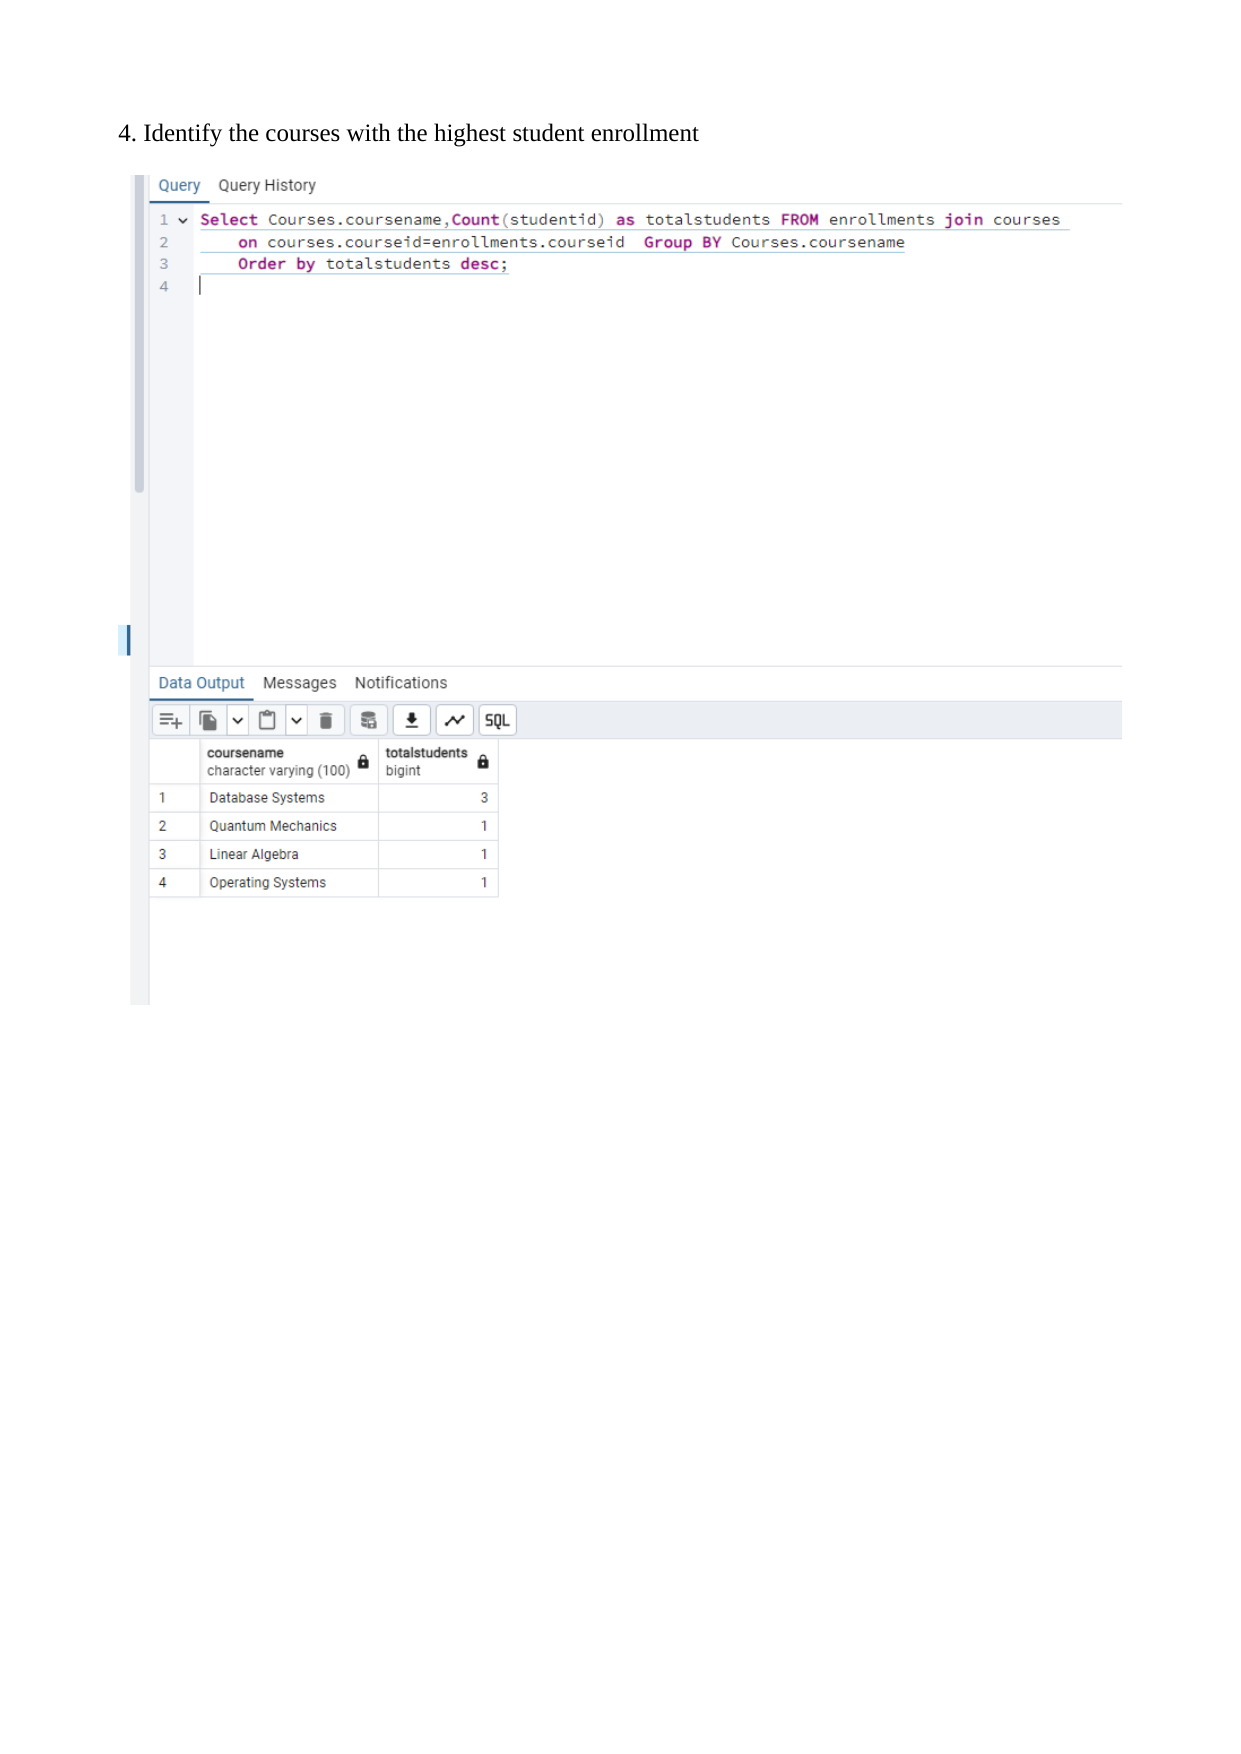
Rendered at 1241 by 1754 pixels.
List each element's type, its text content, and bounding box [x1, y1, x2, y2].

text 4. Identify the courses with the highest student enrollment [118, 118, 1122, 147]
picture [118, 175, 1123, 1005]
